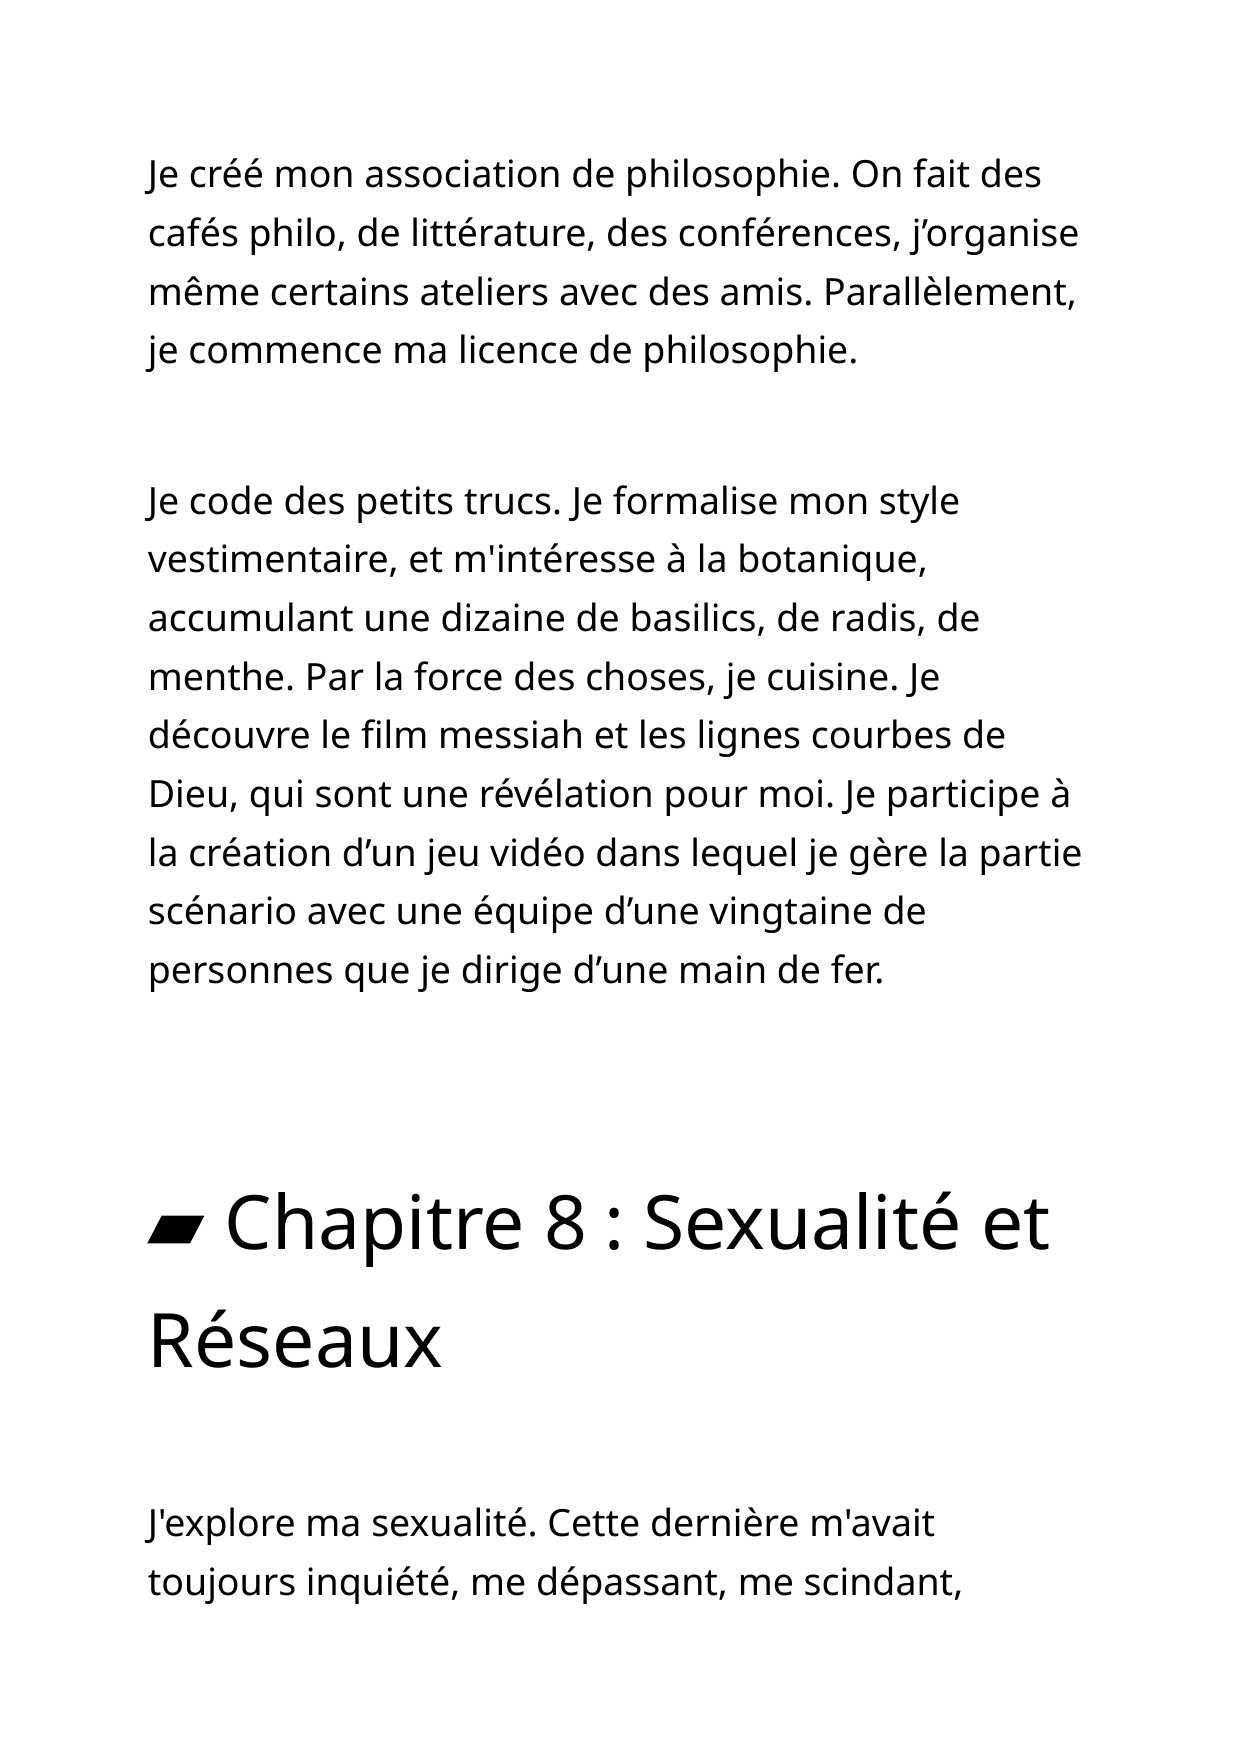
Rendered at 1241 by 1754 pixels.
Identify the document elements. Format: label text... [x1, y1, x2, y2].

text Je code des petits trucs. Je formalise mon style vestimentaire, et m'intéresse à la botanique, accumulant une dizaine de basilics, de radis, de menthe. Par la force des choses, je cuisine. Je découvre le film messiah et les lignes courbes de Dieu, qui sont une révélation pour moi. Je participe à la création d’un jeu vidéo dans lequel je gère la partie scénario avec une équipe d’une vingtaine de personnes que je dirige d’une main de fer. [148, 474, 1093, 994]
text J'explore ma sexualité. Cette dernière m'avait toujours inquiété, me dépassant, me scindant, [148, 1496, 1093, 1606]
text ▰ Chapitre 8 : Sexualité et Réseaux [148, 1169, 1093, 1389]
text Je créé mon association de philosophie. On fait des cafés philo, de littérature, des conférences, j’organise même certains ateliers avec des amis. Parallèlement, je commence ma licence de philosophie. [148, 148, 1093, 374]
